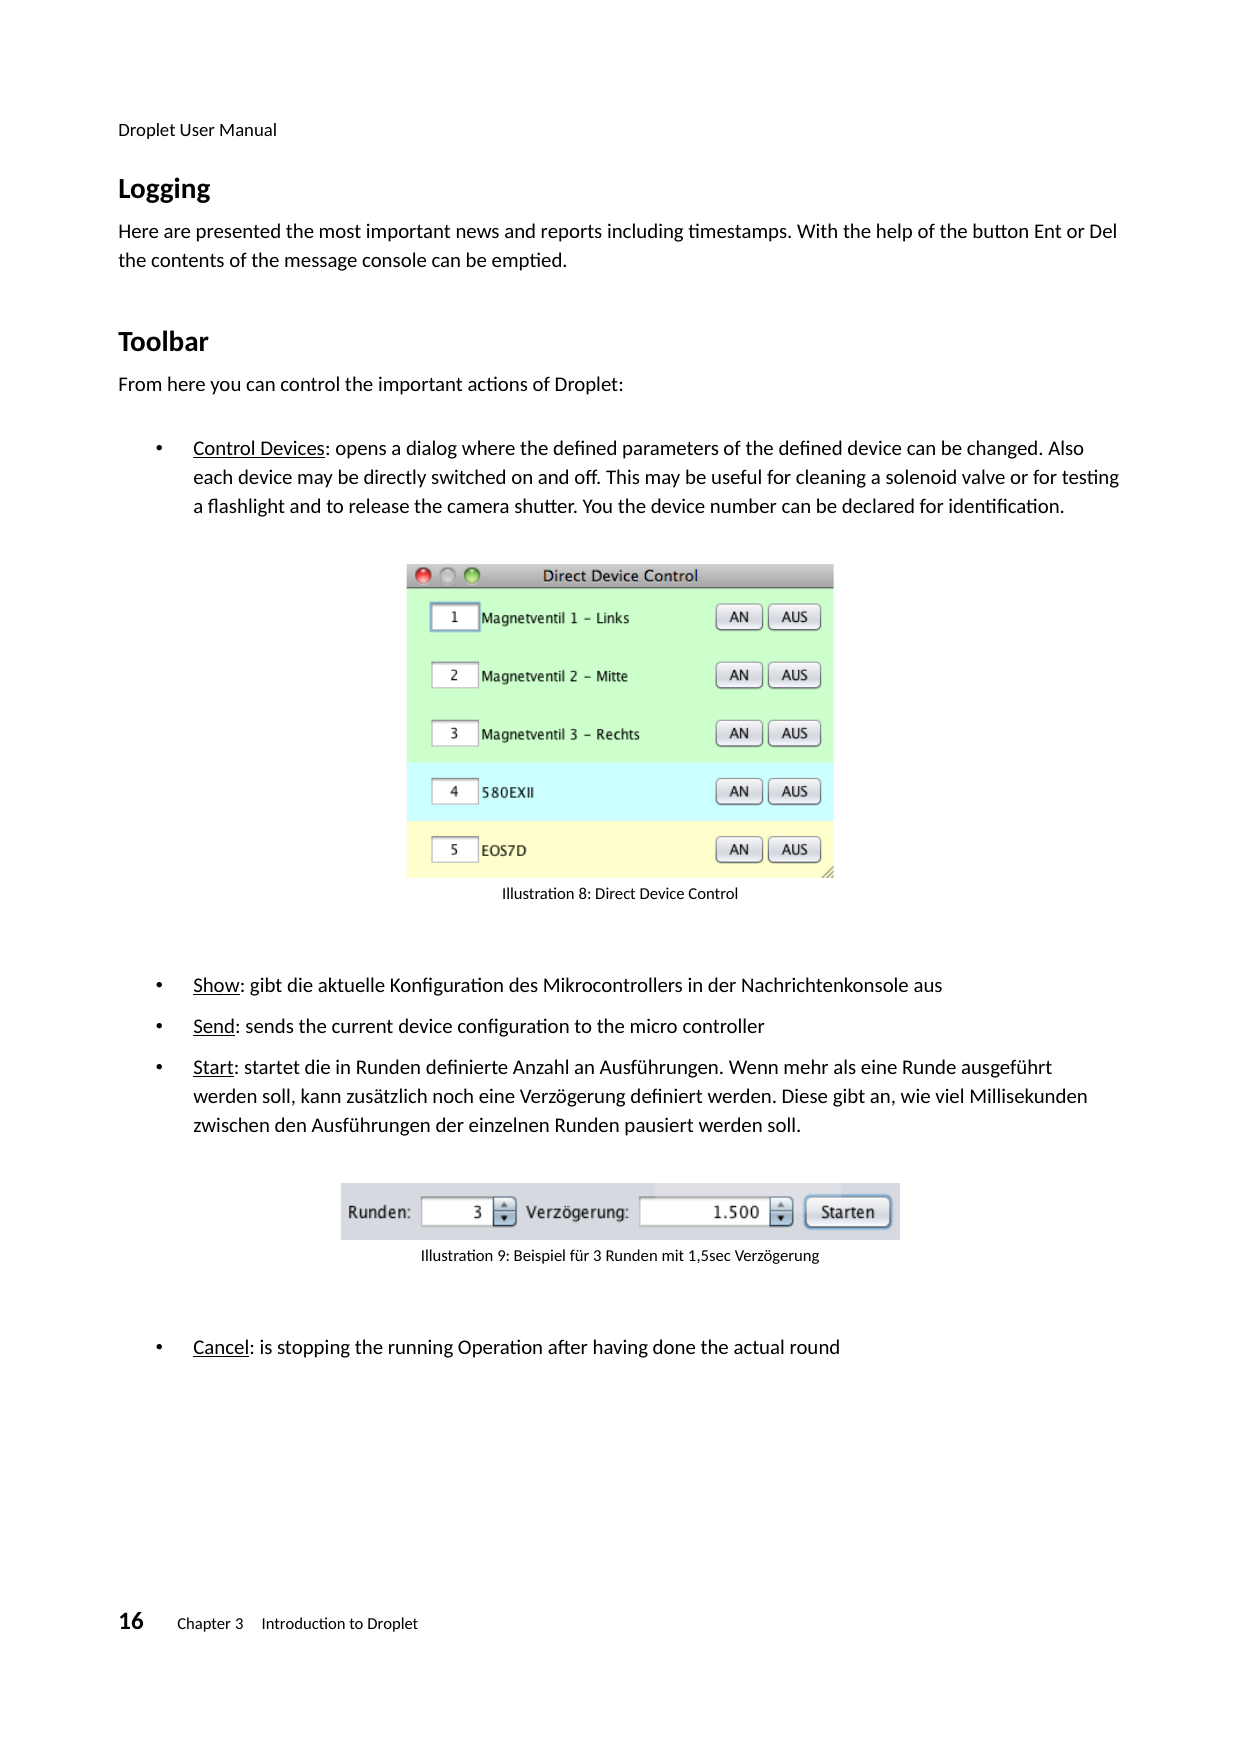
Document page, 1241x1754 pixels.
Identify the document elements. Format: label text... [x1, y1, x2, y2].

subtitle Start: startet die in Runden definierte Anzahl an Ausführungen. Wenn mehr als eine Runde ausgeführt werden soll, kann zusätzlich noch eine Verzögerung definiert werden. Diese gibt an, wie viel Millisekunden zwischen den Ausführungen der einzelnen Runden pausiert werden soll. [156, 1054, 1122, 1138]
subtitle Cancel: is stopping the running Operation after having done the actual round [156, 1334, 1122, 1359]
subtitle Show: gibt die aktuelle Konfiguration des Mikrocontrollers in der Nachrichtenkonsole aus [156, 972, 1122, 997]
list Illustration 9: Beispiel für 3 Runden mit 1,5sec Verzögerung [341, 1240, 900, 1266]
picture [340, 1183, 900, 1240]
picture [406, 564, 834, 878]
subtitle Here are presented the most important news and reports including timestamps. With the help of the button Ent or Del the contents of the message console can be emptied. [118, 218, 1122, 272]
subtitle Control Devices: opens a dialog where the defined parameters of the defined device can be changed. Also each device may be directly switched on and off. This may be useful for cleaning a solenoid valve or for testing a flashlight and to release the camera shutter. You the device number can be declared for identification. [156, 435, 1122, 519]
subtitle Toolbar [118, 323, 1122, 359]
subtitle From here you can control the important actions of Droplet: [118, 371, 1122, 396]
subtitle Send: sends the current device configuration to the micro controller [156, 1013, 1122, 1038]
subtitle Logging [118, 171, 1122, 206]
text Illustration 8: Direct Device Control [407, 878, 834, 903]
